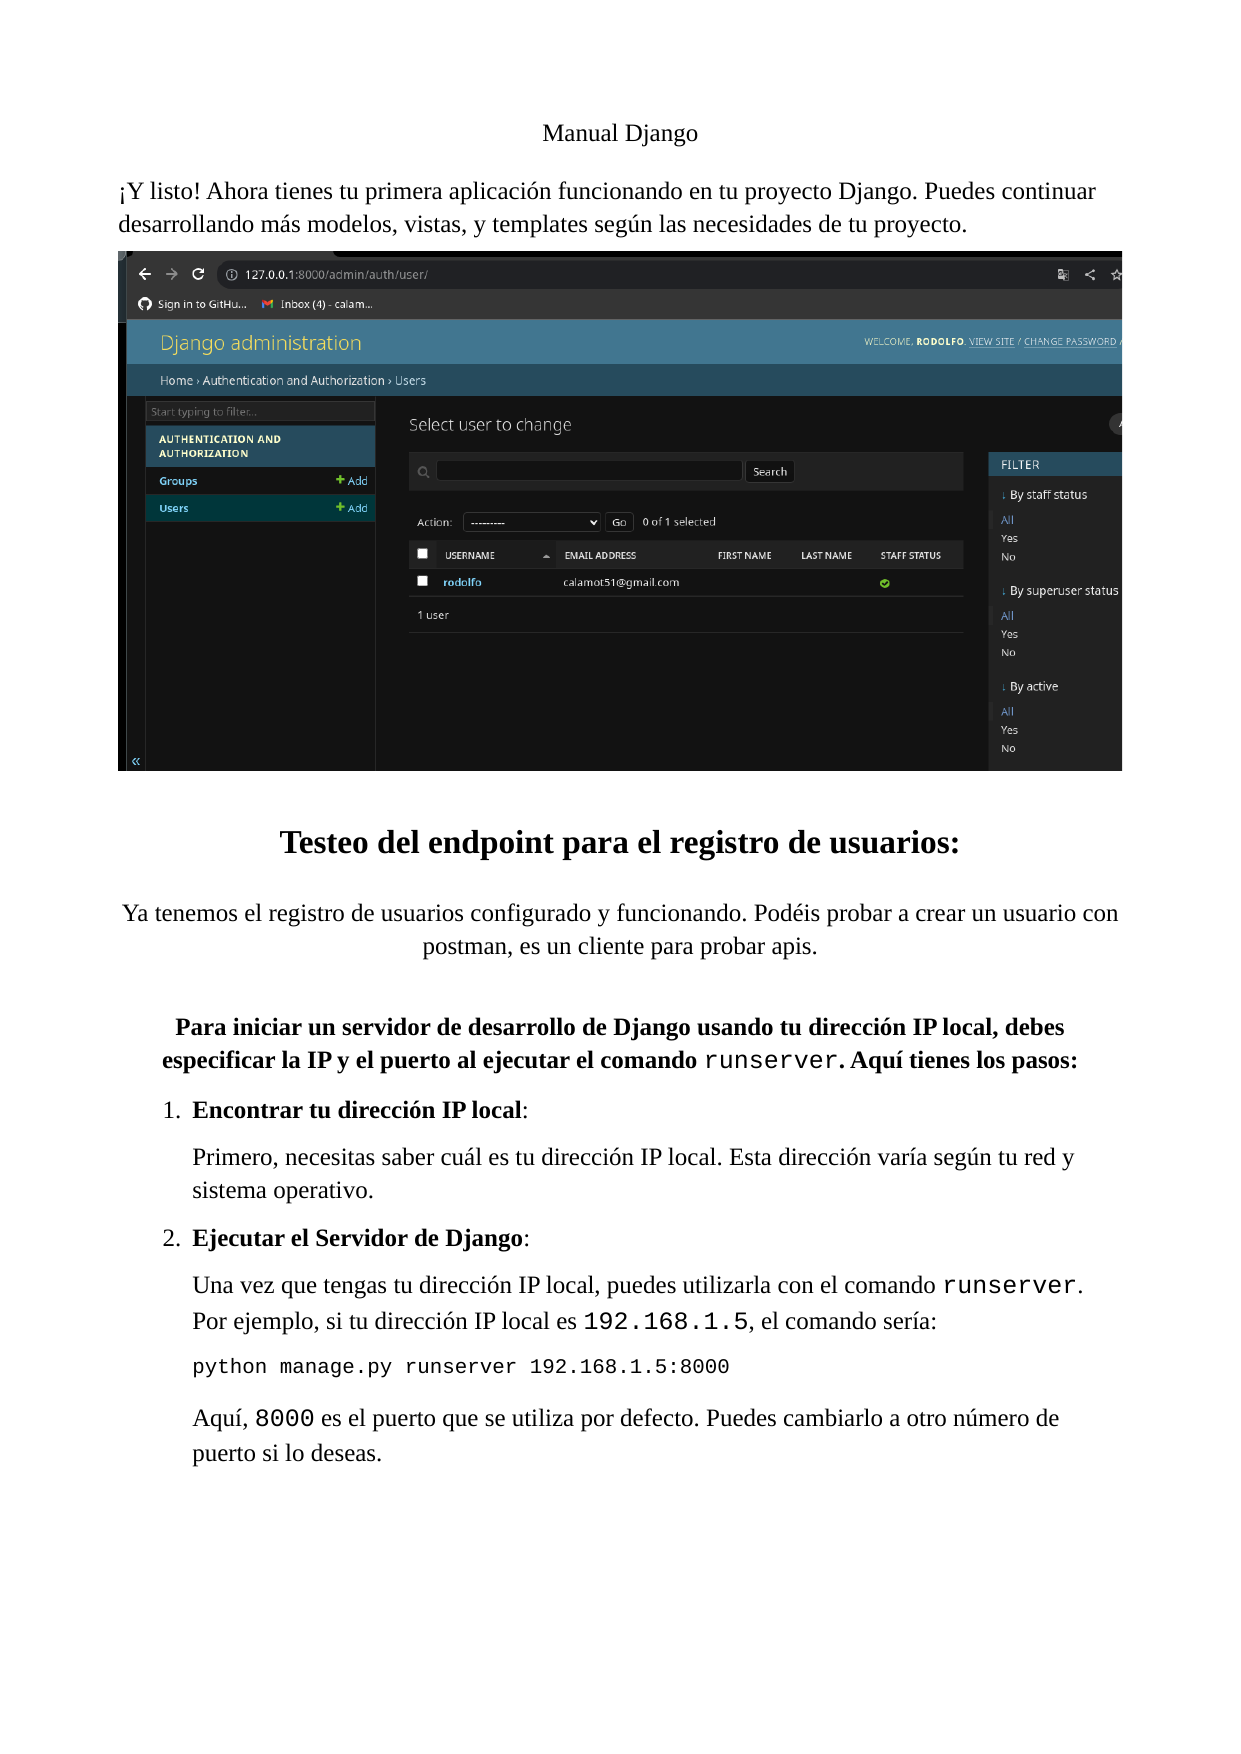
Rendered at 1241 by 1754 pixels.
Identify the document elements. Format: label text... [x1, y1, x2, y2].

list Aquí, 8000 es el puerto que se utiliza por defecto. Puedes cambiarlo a otro número de puerto si lo deseas. [162, 1403, 1122, 1467]
list Primero, necesitas saber cuál es tu dirección IP local. Esta dirección varía según tu red y sistema operativo. [162, 1142, 1122, 1204]
picture [118, 251, 1123, 771]
list python manage.py runserver 192.168.1.5:8000 [162, 1356, 1122, 1379]
text Testeo del endpoint para el registro de usuarios: Ya tenemos el registro de usuarios configurado y funcionando. Podéis probar a crear un usuario con postman, es un cliente para probar apis. [118, 822, 1122, 993]
list Una vez que tengas tu dirección IP local, puedes utilizarla con el comando runserver. Por ejemplo, si tu dirección IP local es 192.168.1.5, el comando sería: [162, 1271, 1122, 1337]
text ¡Y listo! Ahora tienes tu primera aplicación funcionando en tu proyecto Django. Puedes continuar desarrollando más modelos, vistas, y templates según las necesidades de tu proyecto. [118, 176, 1122, 238]
text Para iniciar un servidor de desarrollo de Django usando tu dirección IP local, debes especificar la IP y el puerto al ejecutar el comando runserver. Aquí tienes los pasos: [118, 1012, 1122, 1076]
list Encontrar tu dirección IP local: [162, 1095, 1122, 1123]
list Ejecutar el Servidor de Django: [162, 1223, 1122, 1252]
